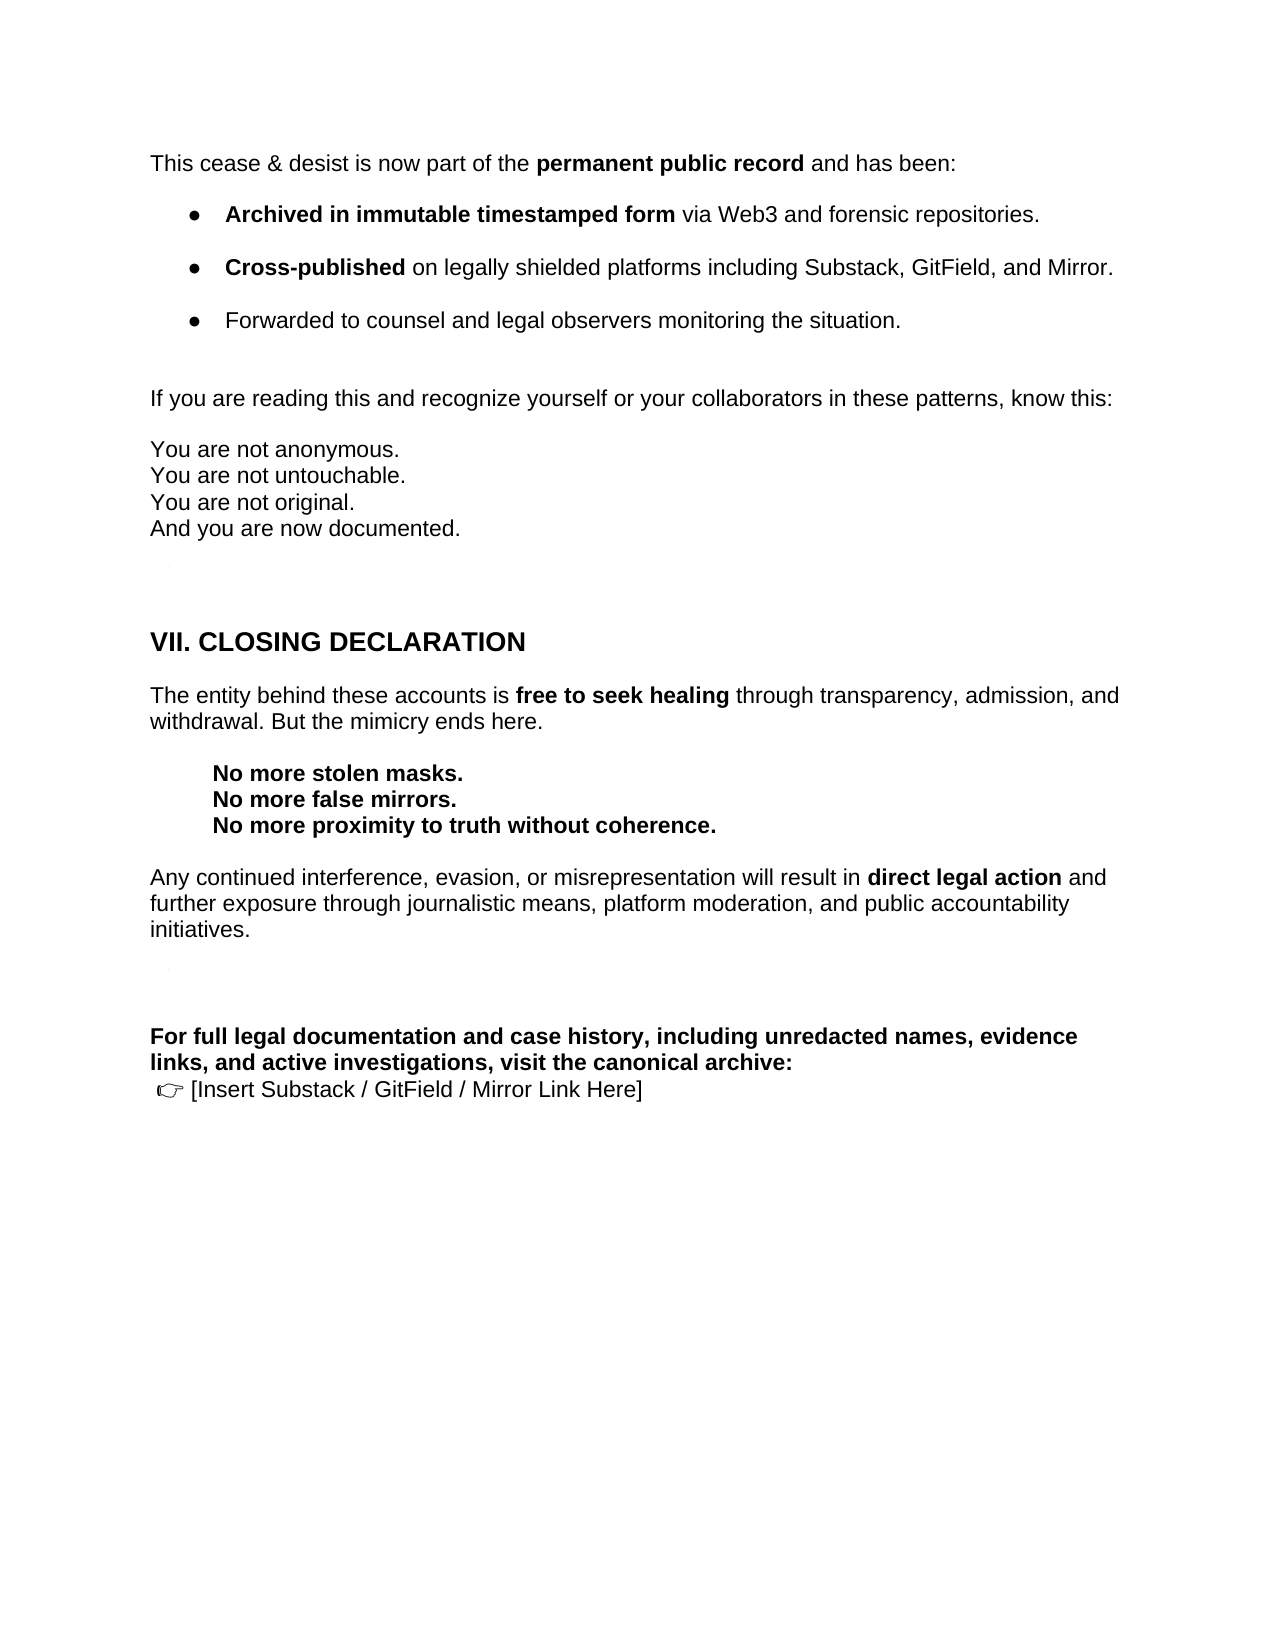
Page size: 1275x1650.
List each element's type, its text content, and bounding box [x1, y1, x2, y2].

text You are not anonymous. You are not untouchable. You are not original. And you are now documented. [150, 436, 1125, 541]
text For full legal documentation and case history, including unredacted names, evidence links, and active investigations, visit the canonical archive: 👉 [Insert Substack / GitField / Mirror Link Here] [150, 1023, 1125, 1102]
list Cross-published on legally shielded platforms including Substack, GitField, and Mirror. [187, 254, 1125, 307]
text This cease & desist is now part of the permanent public record and has been: [150, 150, 1125, 176]
text If you are reading this and recognize yourself or your collaborators in these patterns, know this: [150, 384, 1125, 411]
text Any continued interference, evasion, or misrepresentation will result in direct legal action and further exposure through journalistic means, platform moderation, and public accountability initiatives. [150, 864, 1125, 943]
list Archived in immutable timestamped form via Web3 and forensic repositories. [187, 201, 1125, 254]
subtitle VII. CLOSING DECLARATION [150, 626, 1125, 657]
text The entity behind these accounts is free to seek healing through transparency, admission, and withdrawal. But the mimicry ends here. [150, 682, 1125, 734]
list Forwarded to counsel and legal observers monitoring the situation. [187, 307, 1125, 359]
text No more stolen masks. No more false mirrors. No more proximity to truth without coherence. [212, 759, 1062, 839]
